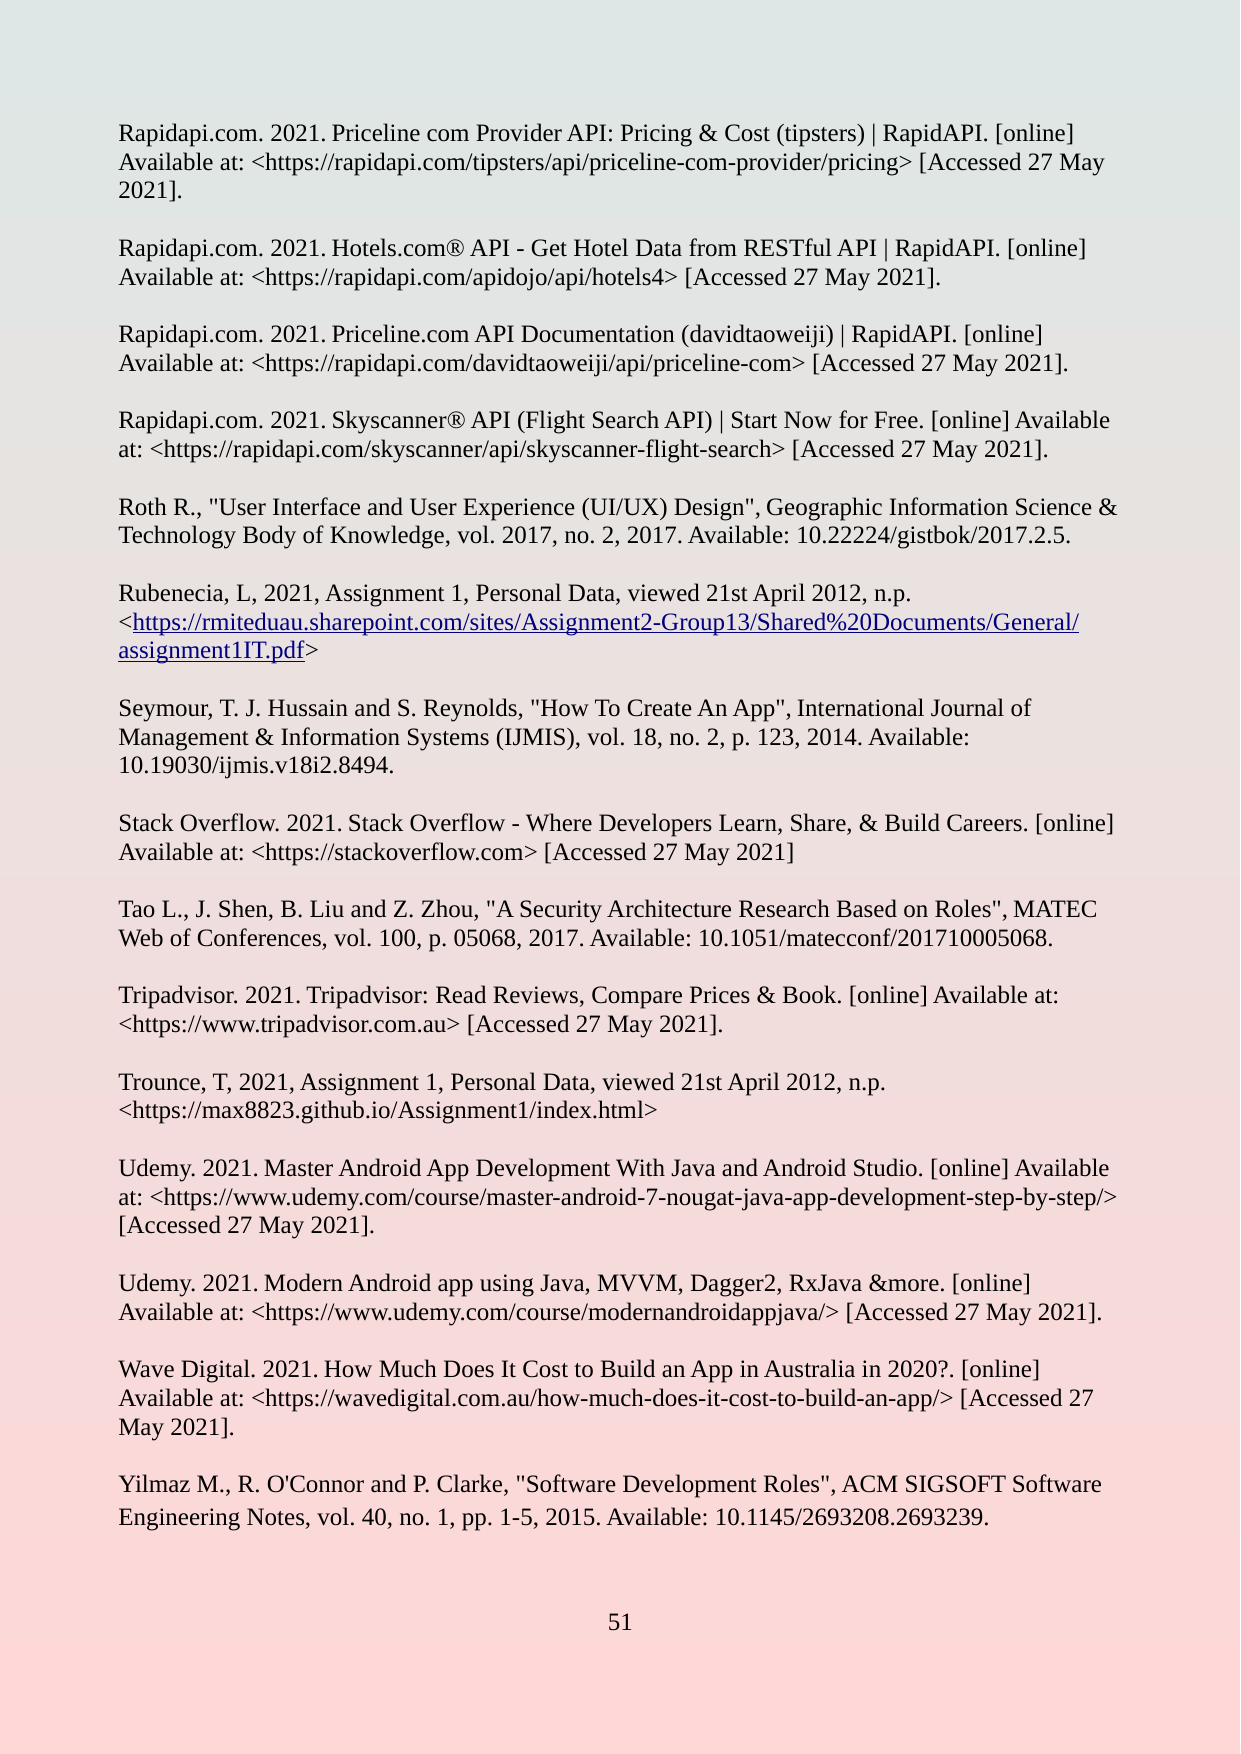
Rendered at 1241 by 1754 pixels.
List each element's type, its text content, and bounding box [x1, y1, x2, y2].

text Rapidapi.com. 2021. Priceline.com API Documentation (davidtaoweiji) | RapidAPI. [online] Available at: <https://rapidapi.com/davidtaoweiji/api/priceline-com> [Accessed 27 May 2021]. [118, 319, 1122, 377]
text Roth R., "User Interface and User Experience (UI/UX) Design", Geographic Information Science & Technology Body of Knowledge, vol. 2017, no. 2, 2017. Available: 10.22224/gistbok/2017.2.5. [118, 492, 1122, 549]
text Udemy. 2021. Modern Android app using Java, MVVM, Dagger2, RxJava &more. [online] Available at: <https://www.udemy.com/course/modernandroidappjava/> [Accessed 27 May 2021]. [118, 1268, 1122, 1326]
text <https://max8823.github.io/Assignment1/index.html> [118, 1096, 1122, 1124]
text Tao L., J. Shen, B. Liu and Z. Zhou, "A Security Architecture Research Based on Roles", MATEC Web of Conferences, vol. 100, p. 05068, 2017. Available: 10.1051/matecconf/201710005068. [118, 894, 1122, 952]
text Trounce, T, 2021, Assignment 1, Personal Data, viewed 21st April 2012, n.p. [118, 1067, 1122, 1096]
text Rubenecia, L, 2021, Assignment 1, Personal Data, viewed 21st April 2012, n.p. [118, 578, 1122, 607]
text Rapidapi.com. 2021. Skyscanner® API (Flight Search API) | Start Now for Free. [online] Available at: <https://rapidapi.com/skyscanner/api/skyscanner-flight-search> [Accessed 27 May 2021]. [118, 406, 1122, 463]
text Rapidapi.com. 2021. Priceline com Provider API: Pricing & Cost (tipsters) | RapidAPI. [online] Available at: <https://rapidapi.com/tipsters/api/priceline-com-provider/pricing> [Accessed 27 May 2021]. [118, 118, 1122, 204]
text Wave Digital. 2021. How Much Does It Cost to Build an App in Australia in 2020?. [online] Available at: <https://wavedigital.com.au/how-much-does-it-cost-to-build-an-app/> [Accessed 27 May 2021]. [118, 1354, 1122, 1441]
text Stack Overflow. 2021. Stack Overflow - Where Developers Learn, Share, & Build Careers. [online] Available at: <https://stackoverflow.com> [Accessed 27 May 2021] [118, 808, 1122, 866]
text <https://rmiteduau.sharepoint.com/sites/Assignment2-Group13/Shared%20Documents/General/assignment1IT.pdf> [118, 607, 1122, 664]
text Udemy. 2021. Master Android App Development With Java and Android Studio. [online] Available at: <https://www.udemy.com/course/master-android-7-nougat-java-app-development-step-by-step/> [Accessed 27 May 2021]. [118, 1153, 1122, 1239]
text Yilmaz M., R. O'Connor and P. Clarke, "Software Development Roles", ACM SIGSOFT Software Engineering Notes, vol. 40, no. 1, pp. 1-5, 2015. Available: 10.1145/2693208.2693239. [118, 1469, 1122, 1531]
text Seymour, T. J. Hussain and S. Reynolds, "How To Create An App", International Journal of Management & Information Systems (IJMIS), vol. 18, no. 2, p. 123, 2014. Available: 10.19030/ijmis.v18i2.8494. [118, 693, 1122, 779]
text Rapidapi.com. 2021. Hotels.com® API - Get Hotel Data from RESTful API | RapidAPI. [online] Available at: <https://rapidapi.com/apidojo/api/hotels4> [Accessed 27 May 2021]. [118, 233, 1122, 291]
text Tripadvisor. 2021. Tripadvisor: Read Reviews, Compare Prices & Book. [online] Available at: <https://www.tripadvisor.com.au> [Accessed 27 May 2021]. [118, 981, 1122, 1038]
